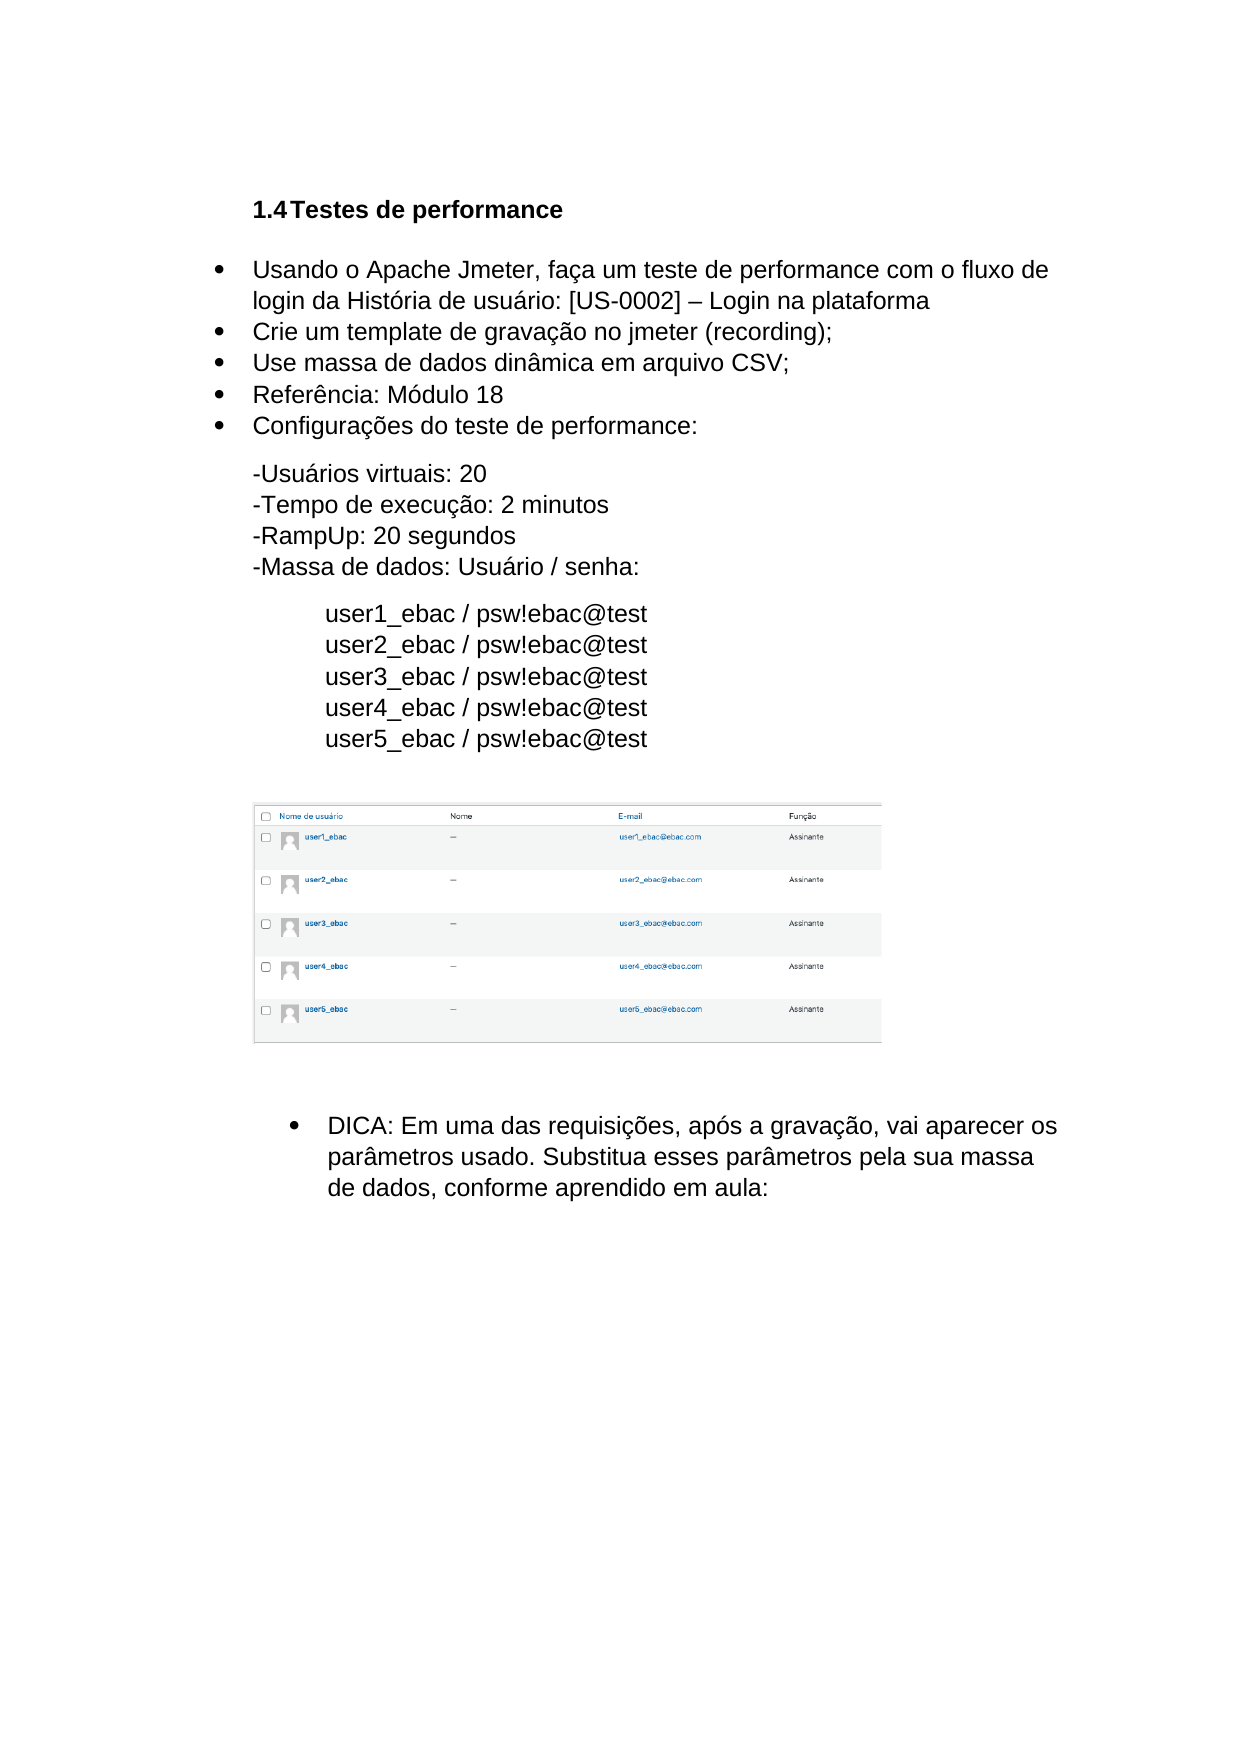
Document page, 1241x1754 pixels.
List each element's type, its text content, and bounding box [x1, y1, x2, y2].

list Crie um template de gravação no jmeter (recording); [215, 317, 1063, 346]
list Usando o Apache Jmeter, faça um teste de performance com o fluxo de login da História de usuário: [US-0002] – Login na plataforma [215, 255, 1063, 315]
picture [252, 802, 882, 1044]
subtitle Testes de performance [252, 195, 1063, 224]
list Referência: Módulo 18 [215, 379, 1063, 408]
list DICA: Em uma das requisições, após a gravação, vai aparecer os parâmetros usado. Substitua esses parâmetros pela sua massa de dados, conforme aprendido em aula: [290, 1111, 1063, 1202]
list Use massa de dados dinâmica em arquivo CSV; [215, 348, 1063, 377]
text user1_ebac / psw!ebac@test user2_ebac / psw!ebac@test user3_ebac / psw!ebac@test user4_ebac / psw!ebac@test user5_ebac / psw!ebac@test [325, 599, 1063, 783]
text -Usuários virtuais: 20 -Tempo de execução: 2 minutos -RampUp: 20 segundos -Massa de dados: Usuário / senha: [252, 458, 1063, 580]
list Configurações do teste de performance: [215, 411, 1063, 439]
